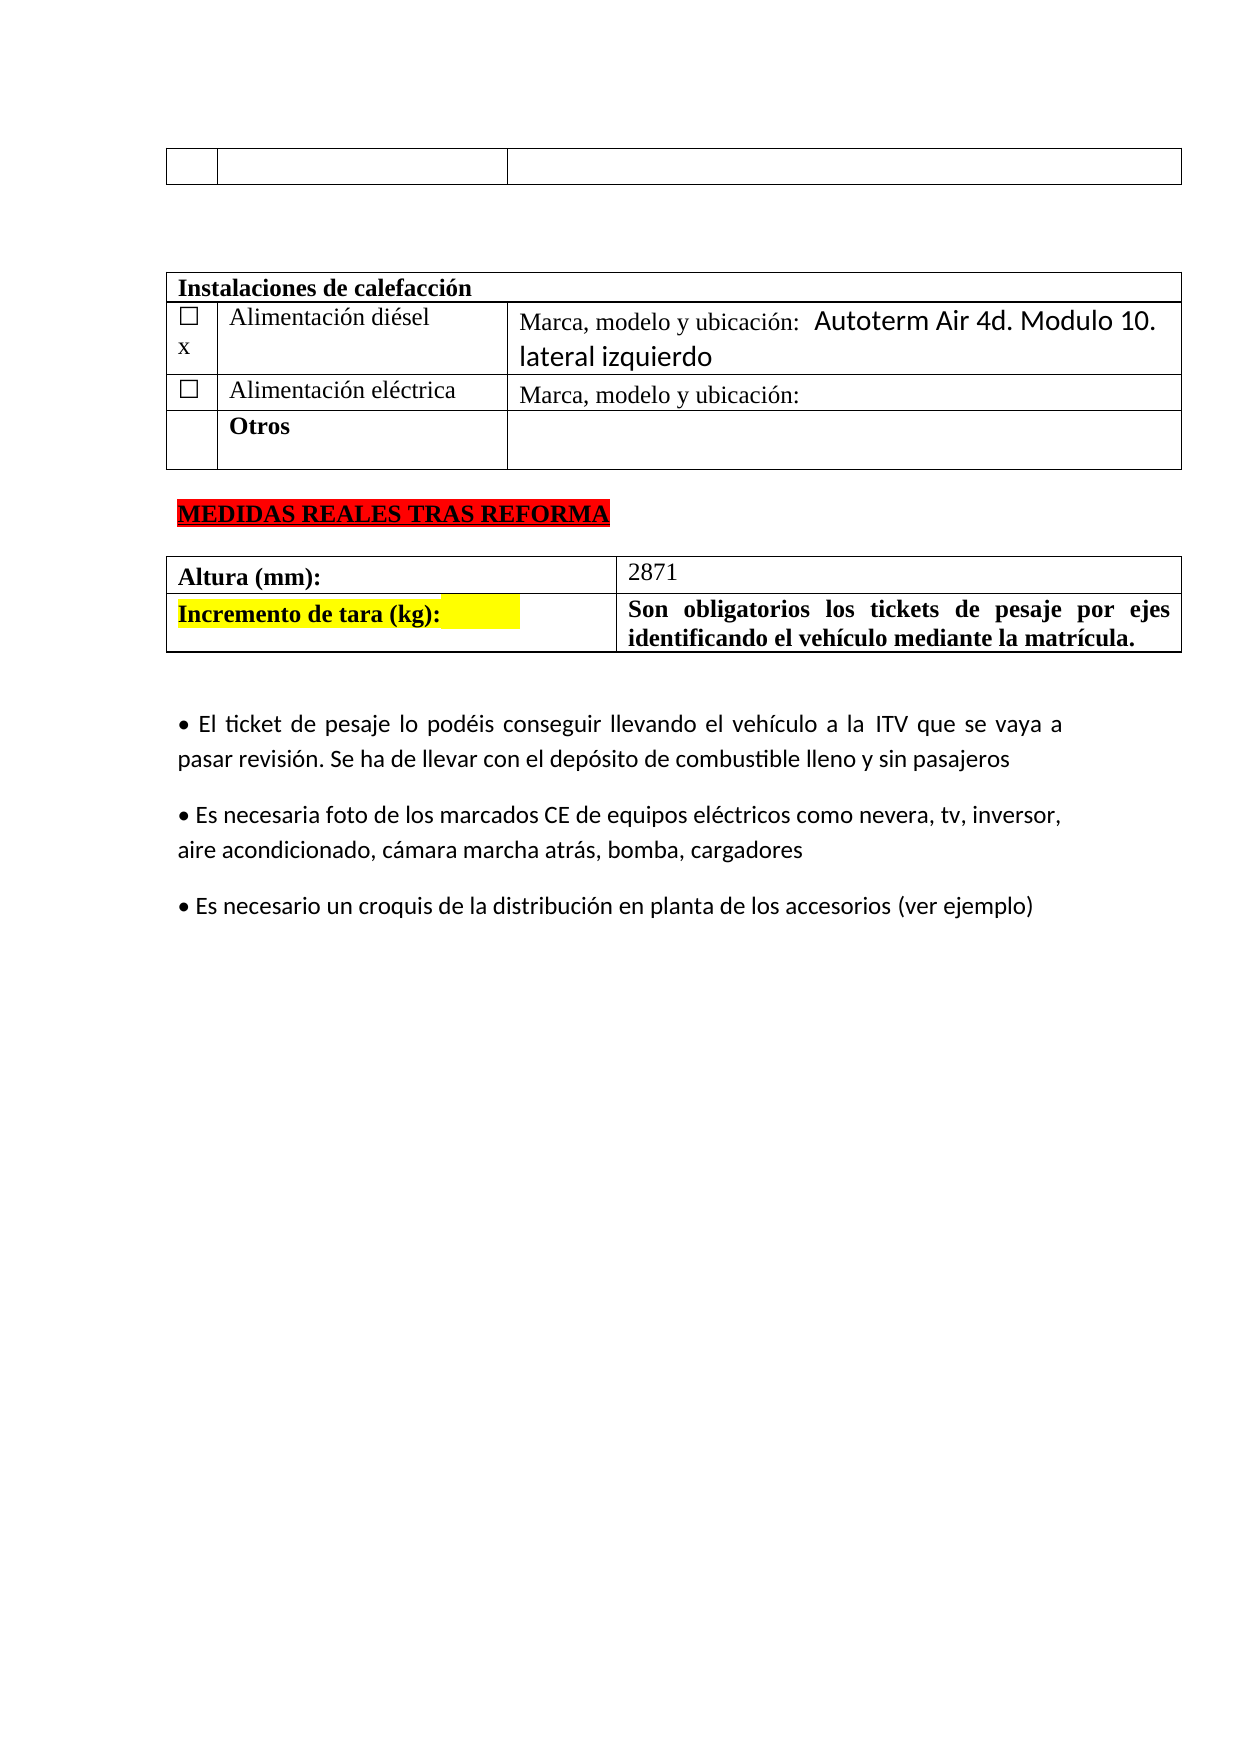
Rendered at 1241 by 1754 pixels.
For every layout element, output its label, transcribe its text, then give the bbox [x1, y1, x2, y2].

table_cell Alimentación diésel [218, 303, 507, 374]
table_cell Alimentación eléctrica [218, 375, 507, 410]
table_cell ☐ [167, 375, 217, 410]
table_cell Marca, modelo y ubicación: [508, 375, 1181, 410]
table_cell Otros [218, 411, 507, 469]
text • El ticket de pesaje lo podéis conseguir llevando el vehículo a la ITV que se vaya a pasar revisión. Se ha de llevar con el depósito de combustible lleno y sin pasajeros [177, 708, 1063, 774]
table_cell [167, 149, 217, 184]
table_cell Marca, modelo y ubicación: Autoterm Air 4d. Modulo 10. lateral izquierdo [508, 303, 1181, 374]
text MEDIDAS REALES TRAS REFORMA [177, 499, 1063, 527]
text • Es necesaria foto de los marcados CE de equipos eléctricos como nevera, tv, inversor, aire acondicionado, cámara marcha atrás, bomba, cargadores [177, 799, 1063, 864]
table_cell Son obligatorios los tickets de pesaje por ejes identificando el vehículo mediante la matrícula. [617, 594, 1181, 651]
table_header Altura (mm): [167, 557, 616, 593]
table_header 2871 [617, 557, 1181, 593]
table_cell ☐x [167, 303, 217, 374]
table_cell [508, 149, 1181, 184]
table_cell Incremento de tara (kg): [167, 594, 616, 651]
table_cell [167, 411, 217, 469]
table_cell [508, 411, 1181, 469]
table_cell [218, 149, 507, 184]
table_header Instalaciones de calefacción [167, 273, 1181, 301]
text • Es necesario un croquis de la distribución en planta de los accesorios (ver ejemplo) [177, 890, 1063, 920]
